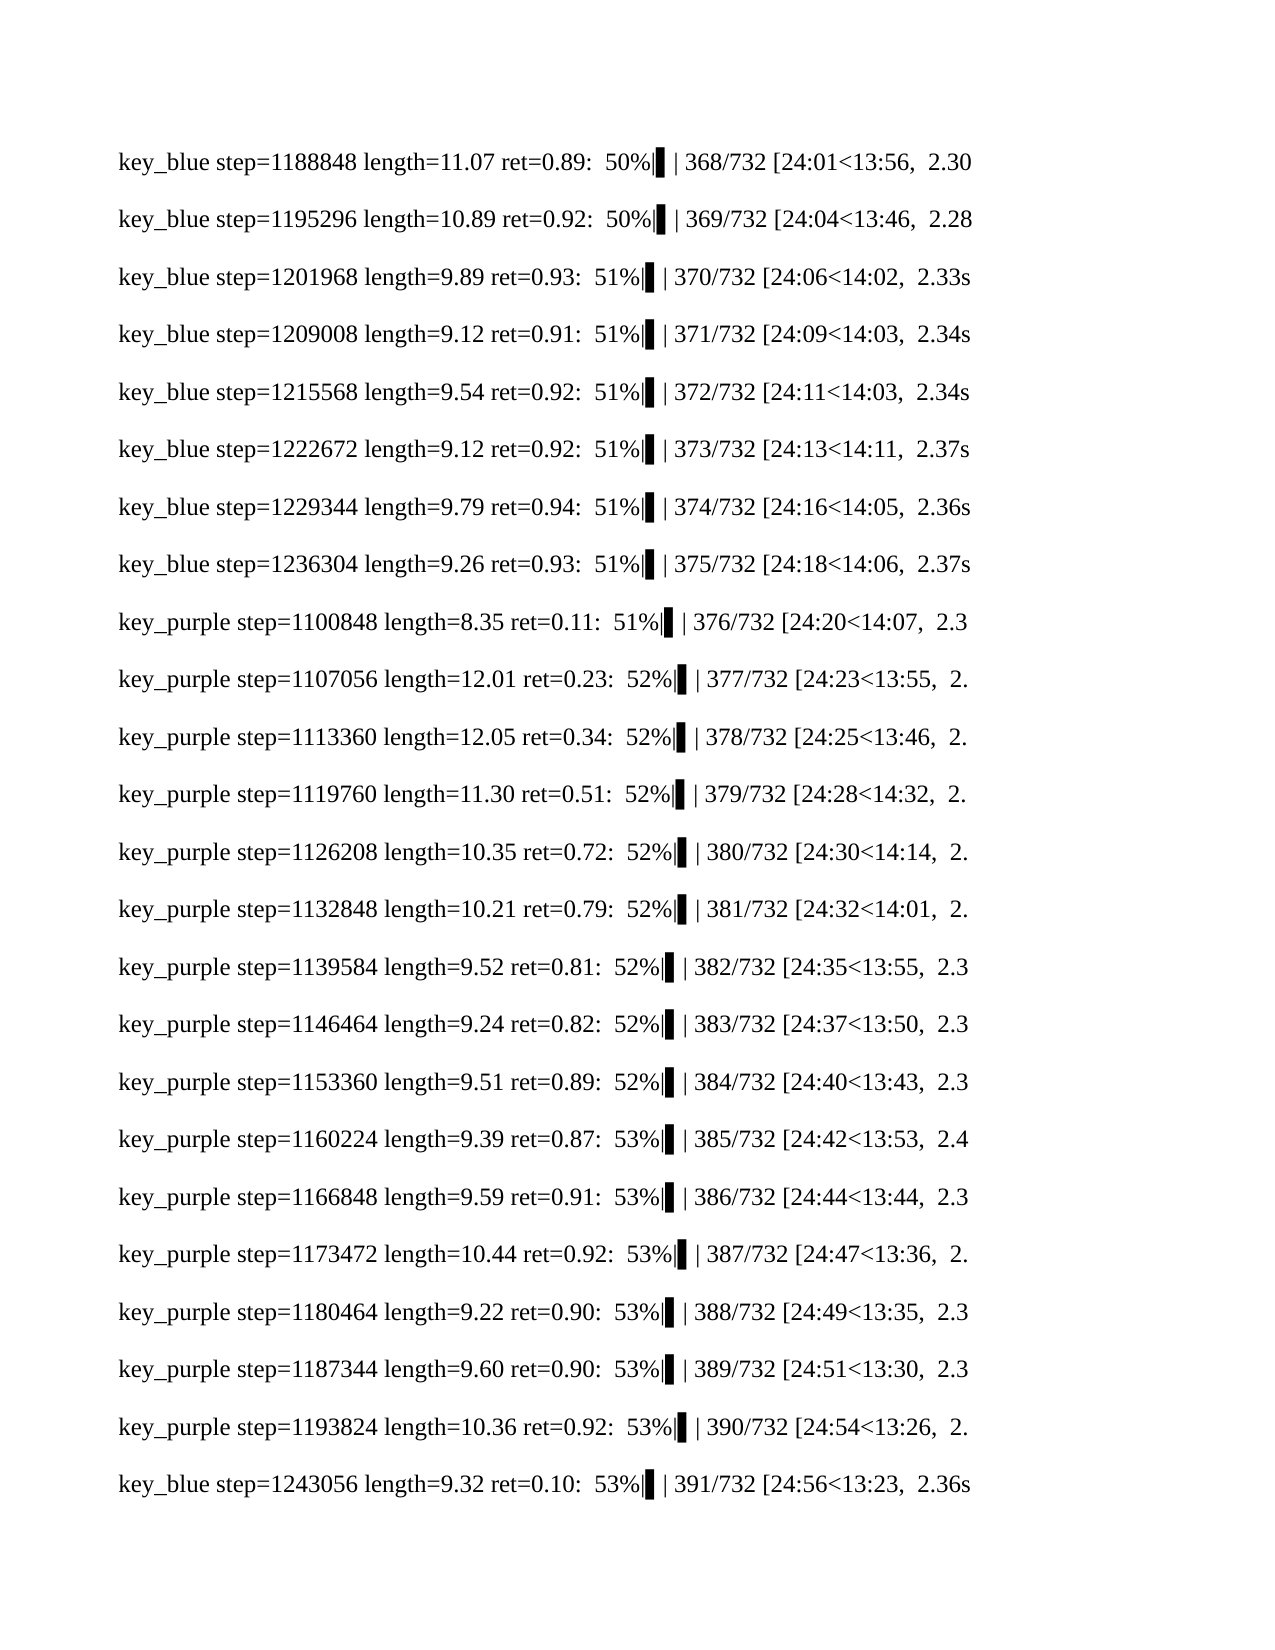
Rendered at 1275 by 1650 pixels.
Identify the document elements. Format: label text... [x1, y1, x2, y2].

text key_blue step=1229344 length=9.79 ret=0.94: 51%|▌| 374/732 [24:16<14:05, 2.36s [654, 492, 1157, 521]
text key_purple step=1139584 length=9.52 ret=0.81: 52%|▌| 382/732 [24:35<13:55, 2.3 [674, 952, 1157, 981]
text key_purple step=1160224 length=9.39 ret=0.87: 53%|▌| 385/732 [24:42<13:53, 2.4 [674, 1124, 1157, 1153]
text key_purple step=1193824 length=10.36 ret=0.92: 53%|▌| 390/732 [24:54<13:26, 2. [118, 1412, 677, 1441]
text key_blue step=1215568 length=9.54 ret=0.92: 51%|▌| 372/732 [24:11<14:03, 2.34s [654, 377, 1157, 406]
text key_purple step=1193824 length=10.36 ret=0.92: 53%|▌| 390/732 [24:54<13:26, 2. [686, 1412, 1157, 1441]
text key_purple step=1139584 length=9.52 ret=0.81: 52%|▌| 382/732 [24:35<13:55, 2.3 [118, 952, 665, 981]
text key_purple step=1153360 length=9.51 ret=0.89: 52%|▌| 384/732 [24:40<13:43, 2.3 [118, 1067, 665, 1096]
text key_blue step=1243056 length=9.32 ret=0.10: 53%|▌| 391/732 [24:56<13:23, 2.36s [118, 1469, 645, 1498]
text key_purple step=1107056 length=12.01 ret=0.23: 52%|▌| 377/732 [24:23<13:55, 2. [118, 664, 677, 693]
text key_blue step=1209008 length=9.12 ret=0.91: 51%|▌| 371/732 [24:09<14:03, 2.34s [654, 319, 1157, 348]
text key_purple step=1187344 length=9.60 ret=0.90: 53%|▌| 389/732 [24:51<13:30, 2.3 [674, 1354, 1157, 1383]
text key_blue step=1195296 length=10.89 ret=0.92: 50%|▌| 369/732 [24:04<13:46, 2.28 [665, 204, 1157, 233]
text key_purple step=1166848 length=9.59 ret=0.91: 53%|▌| 386/732 [24:44<13:44, 2.3 [674, 1182, 1157, 1211]
text key_purple step=1187344 length=9.60 ret=0.90: 53%|▌| 389/732 [24:51<13:30, 2.3 [118, 1354, 665, 1383]
text key_purple step=1119760 length=11.30 ret=0.51: 52%|▌| 379/732 [24:28<14:32, 2. [684, 779, 1157, 808]
text key_blue step=1201968 length=9.89 ret=0.93: 51%|▌| 370/732 [24:06<14:02, 2.33s [118, 262, 645, 291]
text key_purple step=1119760 length=11.30 ret=0.51: 52%|▌| 379/732 [24:28<14:32, 2. [118, 779, 675, 808]
text key_purple step=1126208 length=10.35 ret=0.72: 52%|▌| 380/732 [24:30<14:14, 2. [118, 837, 677, 866]
text key_blue step=1222672 length=9.12 ret=0.92: 51%|▌| 373/732 [24:13<14:11, 2.37s [118, 434, 645, 463]
text key_purple step=1173472 length=10.44 ret=0.92: 53%|▌| 387/732 [24:47<13:36, 2. [118, 1239, 677, 1268]
text key_purple step=1132848 length=10.21 ret=0.79: 52%|▌| 381/732 [24:32<14:01, 2. [686, 894, 1157, 923]
text key_blue step=1215568 length=9.54 ret=0.92: 51%|▌| 372/732 [24:11<14:03, 2.34s [118, 377, 645, 406]
text key_purple step=1126208 length=10.35 ret=0.72: 52%|▌| 380/732 [24:30<14:14, 2. [686, 837, 1157, 866]
text key_purple step=1146464 length=9.24 ret=0.82: 52%|▌| 383/732 [24:37<13:50, 2.3 [118, 1009, 665, 1038]
text key_blue step=1201968 length=9.89 ret=0.93: 51%|▌| 370/732 [24:06<14:02, 2.33s [654, 262, 1157, 291]
text key_purple step=1100848 length=8.35 ret=0.11: 51%|▌| 376/732 [24:20<14:07, 2.3 [673, 607, 1157, 636]
text key_purple step=1113360 length=12.05 ret=0.34: 52%|▌| 378/732 [24:25<13:46, 2. [118, 722, 676, 751]
text key_purple step=1180464 length=9.22 ret=0.90: 53%|▌| 388/732 [24:49<13:35, 2.3 [674, 1297, 1157, 1326]
text key_purple step=1107056 length=12.01 ret=0.23: 52%|▌| 377/732 [24:23<13:55, 2. [686, 664, 1157, 693]
text key_blue step=1188848 length=11.07 ret=0.89: 50%|▌| 368/732 [24:01<13:56, 2.30 [664, 147, 1157, 176]
text key_blue step=1243056 length=9.32 ret=0.10: 53%|▌| 391/732 [24:56<13:23, 2.36s [654, 1469, 1157, 1498]
text key_blue step=1229344 length=9.79 ret=0.94: 51%|▌| 374/732 [24:16<14:05, 2.36s [118, 492, 645, 521]
text key_blue step=1236304 length=9.26 ret=0.93: 51%|▌| 375/732 [24:18<14:06, 2.37s [654, 549, 1157, 578]
text key_blue step=1188848 length=11.07 ret=0.89: 50%|▌| 368/732 [24:01<13:56, 2.30 [118, 147, 655, 176]
text key_blue step=1209008 length=9.12 ret=0.91: 51%|▌| 371/732 [24:09<14:03, 2.34s [118, 319, 645, 348]
text key_blue step=1195296 length=10.89 ret=0.92: 50%|▌| 369/732 [24:04<13:46, 2.28 [118, 204, 656, 233]
text key_purple step=1180464 length=9.22 ret=0.90: 53%|▌| 388/732 [24:49<13:35, 2.3 [118, 1297, 665, 1326]
text key_blue step=1236304 length=9.26 ret=0.93: 51%|▌| 375/732 [24:18<14:06, 2.37s [118, 549, 645, 578]
text key_purple step=1100848 length=8.35 ret=0.11: 51%|▌| 376/732 [24:20<14:07, 2.3 [118, 607, 664, 636]
text key_purple step=1166848 length=9.59 ret=0.91: 53%|▌| 386/732 [24:44<13:44, 2.3 [118, 1182, 665, 1211]
text key_purple step=1153360 length=9.51 ret=0.89: 52%|▌| 384/732 [24:40<13:43, 2.3 [674, 1067, 1157, 1096]
text key_purple step=1160224 length=9.39 ret=0.87: 53%|▌| 385/732 [24:42<13:53, 2.4 [118, 1124, 665, 1153]
text key_purple step=1132848 length=10.21 ret=0.79: 52%|▌| 381/732 [24:32<14:01, 2. [118, 894, 677, 923]
text key_blue step=1222672 length=9.12 ret=0.92: 51%|▌| 373/732 [24:13<14:11, 2.37s [654, 434, 1157, 463]
text key_purple step=1146464 length=9.24 ret=0.82: 52%|▌| 383/732 [24:37<13:50, 2.3 [674, 1009, 1157, 1038]
text key_purple step=1173472 length=10.44 ret=0.92: 53%|▌| 387/732 [24:47<13:36, 2. [686, 1239, 1157, 1268]
text key_purple step=1113360 length=12.05 ret=0.34: 52%|▌| 378/732 [24:25<13:46, 2. [685, 722, 1157, 751]
